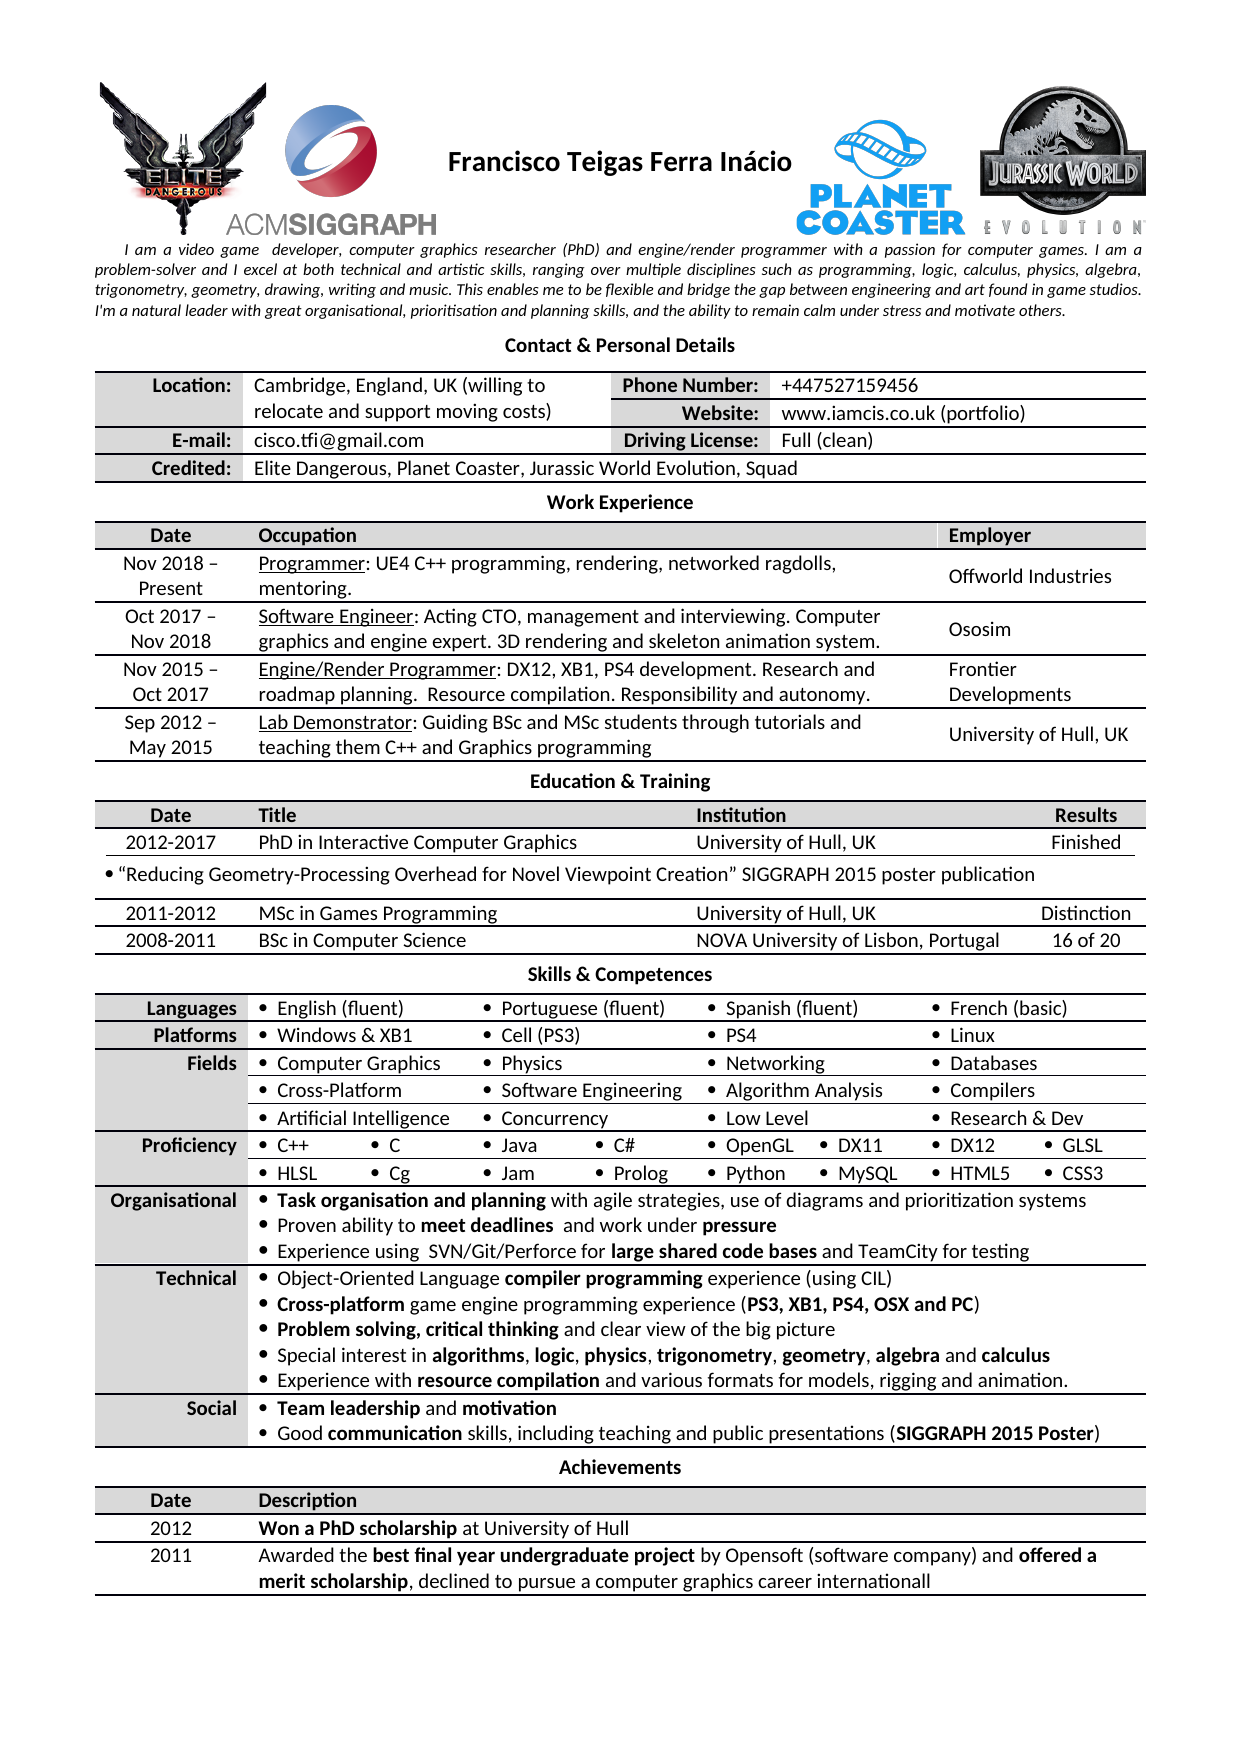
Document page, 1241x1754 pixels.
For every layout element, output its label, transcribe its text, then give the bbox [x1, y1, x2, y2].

table_header Languages [95, 995, 248, 1020]
text Skills & Competences [94, 961, 1146, 986]
table_cell HLSL [248, 1159, 360, 1185]
table_cell 2008-2011 [95, 927, 247, 953]
table_header Phone Number: [611, 373, 770, 398]
table_header Title [247, 802, 685, 827]
table_cell Driving License: [611, 428, 770, 453]
table_cell 16 of 20 [1026, 927, 1146, 953]
table_cell 2012-2017 [95, 829, 247, 855]
text I am a video game developer, computer graphics researcher (PhD) and engine/render programmer with a passion for computer games. I am a problem-solver and I excel at both technical and artistic skills, ranging over multiple disciplines such as programming, logic, calculus, physics, algebra, trigonometry, geometry, drawing, writing and music. This enables me to be flexible and bridge the gap between engineering and art found in game studios. I'm a natural leader with great organisational, prioritisation and planning skills, and the ability to remain calm under stress and motivate others. [94, 239, 1146, 320]
table_cell Sep 2012 – May 2015 [95, 709, 247, 760]
table_cell Proficiency [95, 1132, 248, 1185]
text Education & Training [94, 768, 1146, 793]
table_cell Platforms [95, 1022, 248, 1048]
table_cell 2011-2012 [95, 900, 247, 925]
table_cell [95, 855, 1146, 898]
text Contact & Personal Details [94, 333, 1146, 358]
table_cell C++ [248, 1132, 360, 1158]
table_cell Oct 2017 – Nov 2018 [95, 603, 247, 654]
table_cell Won a PhD scholarship at University of Hull [247, 1515, 1146, 1541]
table_cell Technical [95, 1266, 248, 1393]
table_cell University of Hull, UK [685, 900, 1026, 925]
table_cell www.iamcis.co.uk (portfolio) [770, 400, 1146, 426]
table_cell MySQL [809, 1159, 921, 1185]
table_cell Cross-Platform [248, 1076, 472, 1103]
text Work Experience [94, 489, 1146, 514]
table_cell Nov 2018 – Present [95, 550, 247, 601]
table_cell PS4 [697, 1022, 921, 1048]
table_cell PhD in Interactive Computer Graphics [247, 829, 685, 855]
table_cell Object-Oriented Language compiler programming experience (using CIL) Cross-platform game engine programming experience (PS3, XB1, PS4, OSX and PC) Problem solving, critical thinking and clear view of the big picture Special interest in algorithms, logic, physics, trigonometry, geometry, algebra and calculus Experience with resource compilation and various formats for models, rigging and animation. [248, 1266, 1146, 1393]
table_cell Distinction [1026, 900, 1146, 925]
table_cell 2012 [95, 1515, 247, 1541]
table_cell Linux [921, 1022, 1146, 1048]
table_cell 2011 [95, 1543, 247, 1593]
table_cell Compilers [921, 1076, 1146, 1103]
table_cell Cg [360, 1159, 472, 1185]
table_cell Computer Graphics [248, 1050, 472, 1075]
table_cell Frontier Developments [938, 656, 1146, 707]
table_cell cisco.tfi@gmail.com [243, 428, 611, 453]
table_cell Ososim [938, 603, 1146, 654]
table_cell Fields [95, 1050, 248, 1130]
text Francisco Teigas Ferra Inácio [436, 143, 796, 178]
table_header Employer [938, 523, 1146, 548]
table_header Cambridge, England, UK (willing to relocate and support moving costs) [243, 373, 611, 426]
table_header Description [247, 1488, 1146, 1513]
table_cell BSc in Computer Science [247, 927, 685, 953]
table_cell Low Level [697, 1104, 921, 1130]
table_cell Databases [921, 1050, 1146, 1075]
table_cell DX11 [809, 1132, 921, 1158]
table_cell Website: [611, 400, 770, 426]
table_cell GLSL [1034, 1132, 1146, 1158]
table_cell MSc in Games Programming [247, 900, 685, 925]
table_cell Cell (PS3) [473, 1022, 697, 1048]
table_cell Software Engineering [473, 1076, 697, 1103]
table_cell Awarded the best final year undergraduate project by Opensoft (software company) and offered a merit scholarship, declined to pursue a computer graphics career internationall [247, 1543, 1146, 1593]
table_cell Programmer: UE4 C++ programming, rendering, networked ragdolls, mentoring. [247, 550, 937, 601]
table_cell University of Hull, UK [685, 829, 1026, 855]
table_cell CSS3 [1034, 1159, 1146, 1185]
table_cell Algorithm Analysis [697, 1076, 921, 1103]
table_cell C# [585, 1132, 697, 1158]
table_header Results [1026, 802, 1146, 827]
table_cell DX12 [921, 1132, 1033, 1158]
table_cell Task organisation and planning with agile strategies, use of diagrams and prioritization systems Proven ability to meet deadlines and work under pressure Experience using SVN/Git/Perforce for large shared code bases and TeamCity for testing [248, 1187, 1146, 1263]
text Achievements [94, 1454, 1146, 1479]
table_header Institution [685, 802, 1026, 827]
table_cell Credited: [95, 455, 243, 481]
table_header French (basic) [921, 995, 1146, 1020]
table_header Location: [95, 373, 243, 426]
table_cell Engine/Render Programmer: DX12, XB1, PS4 development. Research and roadmap planning. Resource compilation. Responsibility and autonomy. [247, 656, 937, 707]
table_cell C [360, 1132, 472, 1158]
picture [99, 82, 436, 235]
table_cell Elite Dangerous, Planet Coaster, Jurassic World Evolution, Squad [243, 455, 1146, 481]
table_header Spanish (fluent) [697, 995, 921, 1020]
table_cell Prolog [585, 1159, 697, 1185]
table_cell Organisational [95, 1187, 248, 1263]
table_cell E-mail: [95, 428, 243, 453]
table_cell Java [473, 1132, 584, 1158]
picture [976, 82, 1150, 238]
table_cell Full (clean) [770, 428, 1146, 453]
table_cell Artificial Intelligence [248, 1104, 472, 1130]
table_cell HTML5 [921, 1159, 1033, 1185]
table_cell Software Engineer: Acting CTO, management and interviewing. Computer graphics and engine expert. 3D rendering and skeleton animation system. [247, 603, 937, 654]
table_cell Physics [473, 1050, 697, 1075]
table_cell NOVA University of Lisbon, Portugal [685, 927, 1026, 953]
table_header +447527159456 [770, 373, 1146, 398]
table_cell Social [95, 1395, 248, 1446]
table_cell OpenGL [697, 1132, 809, 1158]
table_cell Windows & XB1 [248, 1022, 472, 1048]
table_header English (fluent) [248, 995, 472, 1020]
table_cell Team leadership and motivation Good communication skills, including teaching and public presentations (SIGGRAPH 2015 Poster) [248, 1395, 1146, 1446]
table_header “Reducing Geometry-Processing Overhead for Novel Viewpoint Creation” SIGGRAPH 2015 poster publication [106, 856, 1134, 893]
table_cell Nov 2015 – Oct 2017 [95, 656, 247, 707]
table_cell Finished [1026, 829, 1146, 855]
table_cell Networking [697, 1050, 921, 1075]
table_cell Offworld Industries [938, 550, 1146, 601]
table_header Date [95, 1488, 247, 1513]
table_cell University of Hull, UK [938, 709, 1146, 760]
table_cell Research & Dev [921, 1104, 1146, 1130]
table_cell Lab Demonstrator: Guiding BSc and MSc students through tutorials and teaching them C++ and Graphics programming [247, 709, 937, 760]
table_cell Jam [473, 1159, 584, 1185]
table_header Date [95, 802, 247, 827]
table_cell Python [697, 1159, 809, 1185]
table_header Occupation [247, 523, 937, 548]
table_header Date [95, 523, 247, 548]
table_cell Concurrency [473, 1104, 697, 1130]
table_header Portuguese (fluent) [473, 995, 697, 1020]
picture [796, 117, 966, 236]
